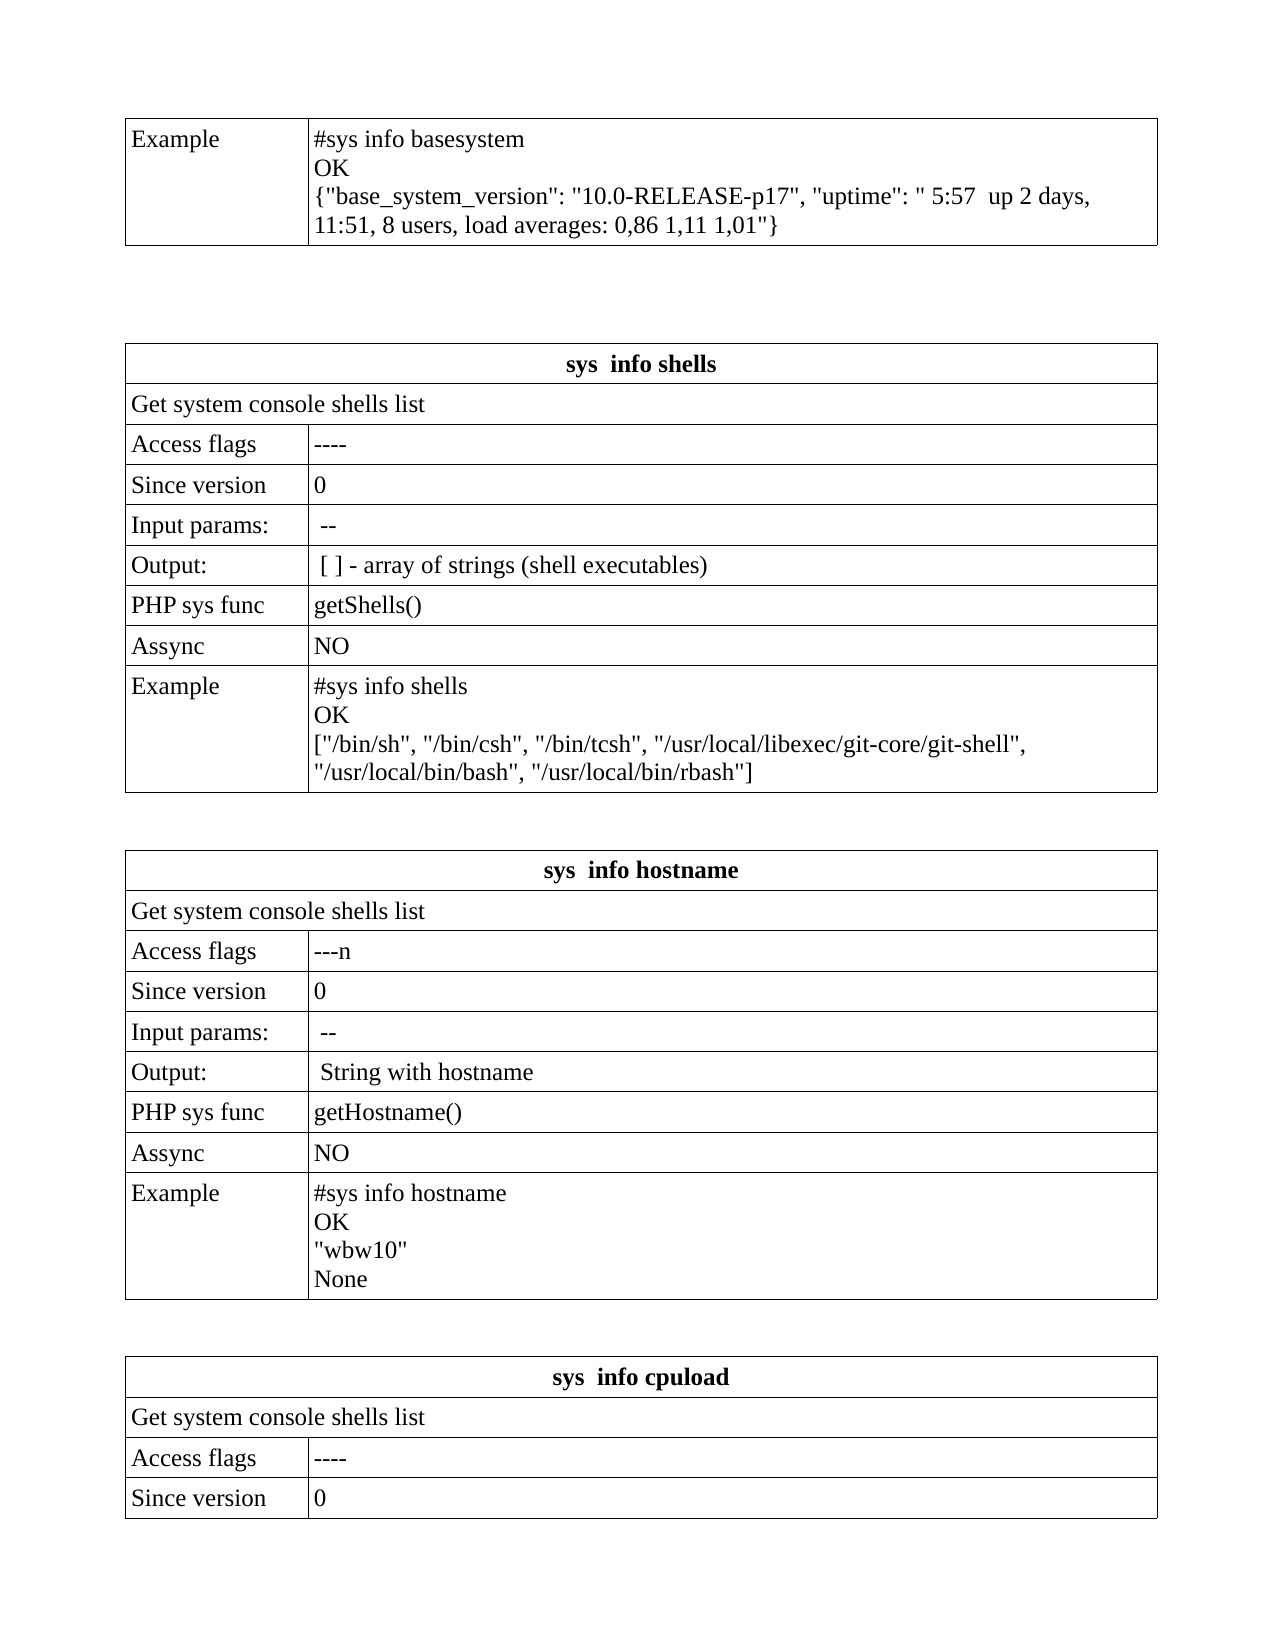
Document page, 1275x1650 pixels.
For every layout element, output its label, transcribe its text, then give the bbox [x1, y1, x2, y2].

table_header sys info cpuload [126, 1357, 1157, 1397]
table_cell Access flags [126, 1438, 308, 1477]
table_cell NO [309, 626, 1157, 665]
table_cell Input params: [126, 1012, 308, 1051]
table_cell Access flags [126, 425, 308, 464]
table_cell #sys info shells OK ["/bin/sh", "/bin/csh", "/bin/tcsh", "/usr/local/libexec/git-core/git-shell", "/usr/local/bin/bash", "/usr/local/bin/rbash"] [309, 666, 1157, 792]
table_cell #sys info basesystem OK {"base_system_version": "10.0-RELEASE-p17", "uptime": " 5:57 up 2 days, 11:51, 8 users, load averages: 0,86 1,11 1,01"} [309, 119, 1157, 245]
table_cell ---- [309, 425, 1157, 464]
table_cell Assync [126, 1133, 308, 1172]
table_cell 0 [309, 465, 1157, 504]
table_cell NO [309, 1133, 1157, 1172]
table_cell [ ] - array of strings (shell executables) [309, 546, 1157, 585]
table_cell Since version [126, 972, 308, 1011]
table_cell Example [126, 666, 308, 792]
table_cell Since version [126, 465, 308, 504]
table_cell String with hostname [309, 1052, 1157, 1091]
table_cell -- [309, 505, 1157, 544]
table_cell 0 [309, 972, 1157, 1011]
table_cell Input params: [126, 505, 308, 544]
table_cell Assync [126, 626, 308, 665]
table_cell 0 [309, 1478, 1157, 1517]
table_header sys info shells [126, 344, 1157, 383]
table_header sys info hostname [126, 851, 1157, 890]
table_cell -- [309, 1012, 1157, 1051]
table_cell Example [126, 119, 308, 245]
table_cell Example [126, 1173, 308, 1299]
table_cell Access flags [126, 931, 308, 971]
table_cell ---n [309, 931, 1157, 971]
table_cell Since version [126, 1478, 308, 1517]
table_cell Get system console shells list [126, 1398, 1157, 1437]
table_cell getHostname() [309, 1092, 1157, 1132]
table_cell Get system console shells list [126, 891, 1157, 930]
table_cell PHP sys func [126, 1092, 308, 1132]
table_cell getShells() [309, 586, 1157, 625]
table_cell Output: [126, 1052, 308, 1091]
table_cell ---- [309, 1438, 1157, 1477]
table_cell Output: [126, 546, 308, 585]
table_cell PHP sys func [126, 586, 308, 625]
table_cell Get system console shells list [126, 384, 1157, 423]
table_cell #sys info hostname OK "wbw10" None [309, 1173, 1157, 1299]
